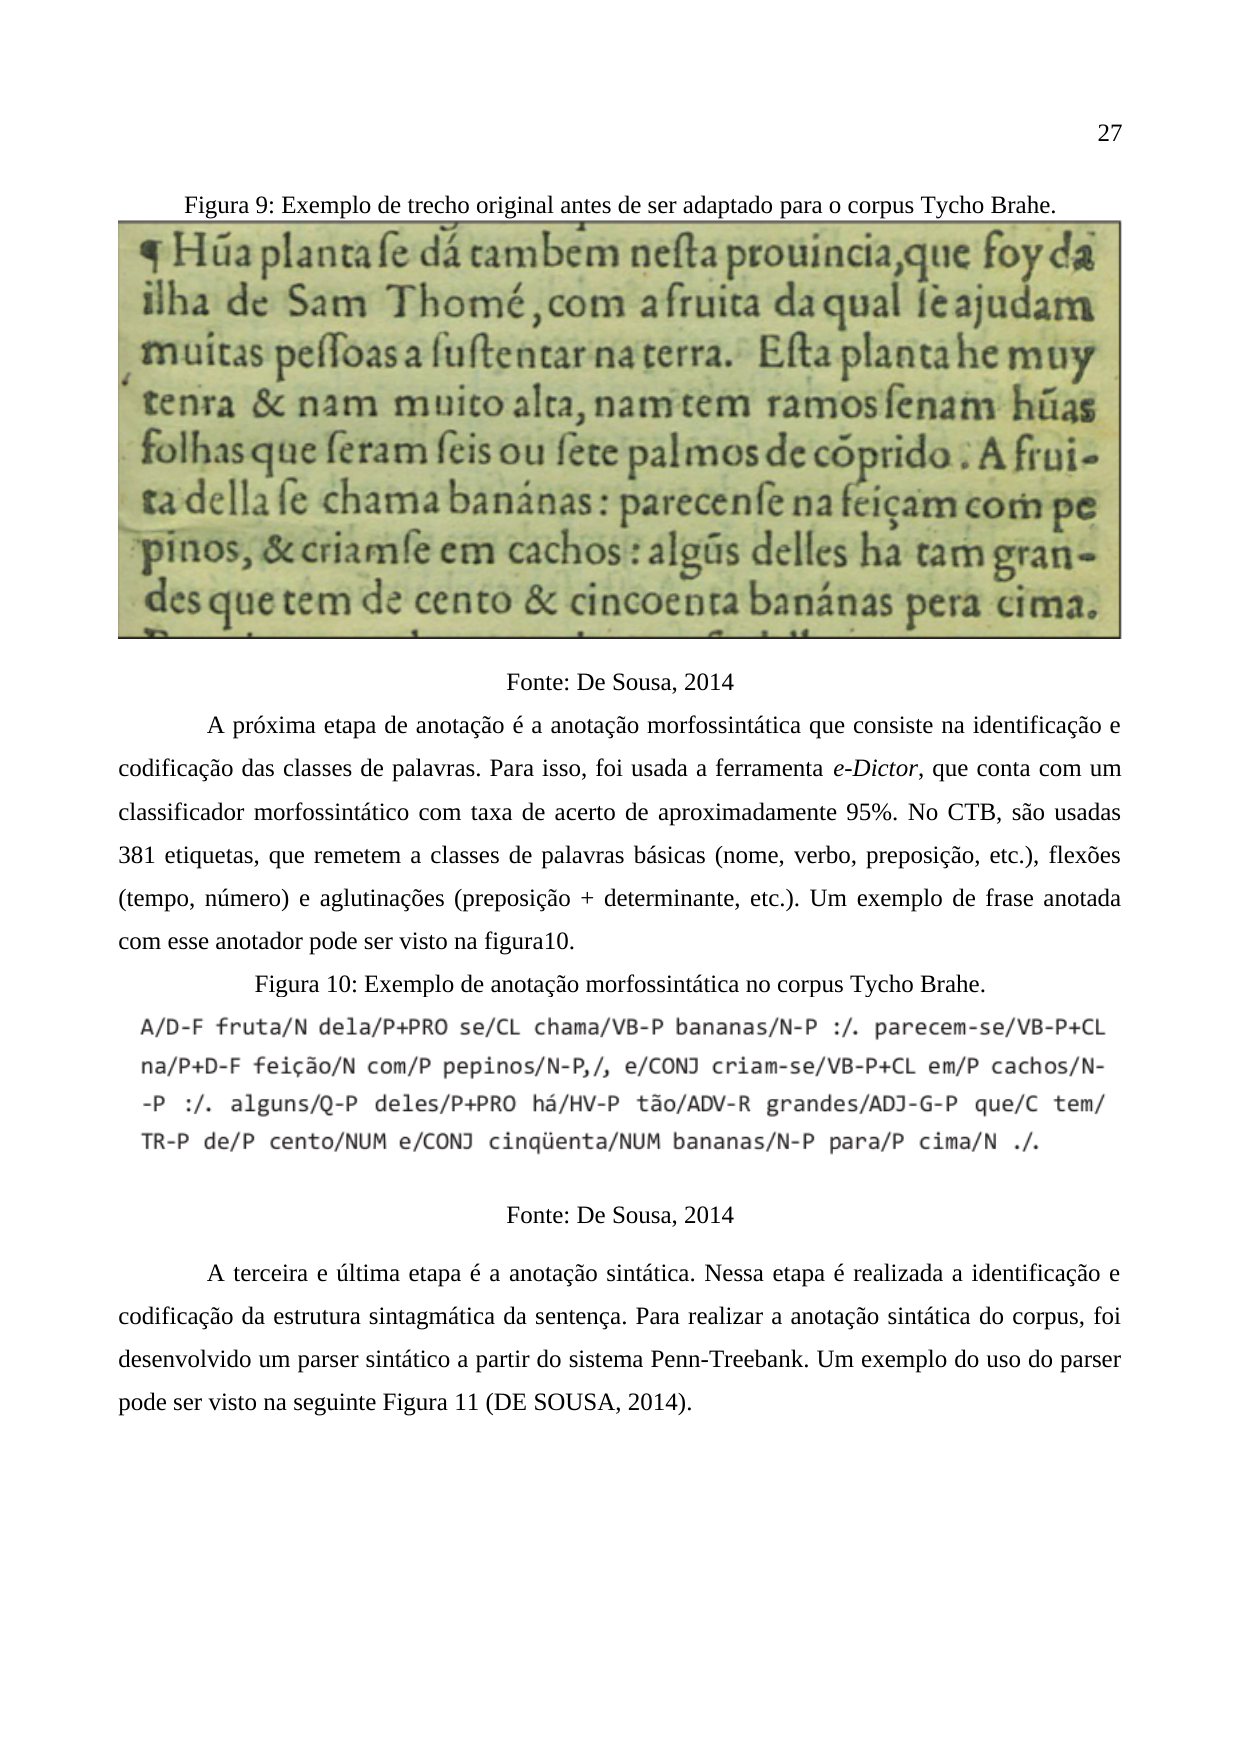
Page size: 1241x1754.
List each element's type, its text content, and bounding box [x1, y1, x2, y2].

text A terceira e última etapa é a anotação sintática. Nessa etapa é realizada a identificação e codificação da estrutura sintagmática da sentença. Para realizar a anotação sintática do corpus, foi desenvolvido um parser sintático a partir do sistema Penn-Treebank. Um exemplo do uso do parser pode ser visto na seguinte Figura 11 (DE SOUSA, 2014). [118, 1229, 1122, 1416]
text Figura 9: Exemplo de trecho original antes de ser adaptado para o corpus Tycho Brahe. [118, 191, 1122, 219]
text A próxima etapa de anotação é a anotação morfossintática que consiste na identificação e codificação das classes de palavras. Para isso, foi usada a ferramenta e-Dictor, que conta com um classificador morfossintático com taxa de acerto de aproximadamente 95%. No CTB, são usadas 381 etiquetas, que remetem a classes de palavras básicas (nome, verbo, preposição, etc.), flexões (tempo, número) e aglutinações (preposição + determinante, etc.). Um exemplo de frase anotada com esse anotador pode ser visto na figura10. [118, 696, 1122, 955]
picture [118, 997, 1123, 1172]
text Fonte: De Sousa, 2014 [118, 639, 1122, 696]
text Figura 10: Exemplo de anotação morfossintática no corpus Tycho Brahe. [118, 969, 1122, 997]
picture [118, 219, 1123, 639]
text Fonte: De Sousa, 2014 [118, 1172, 1122, 1229]
